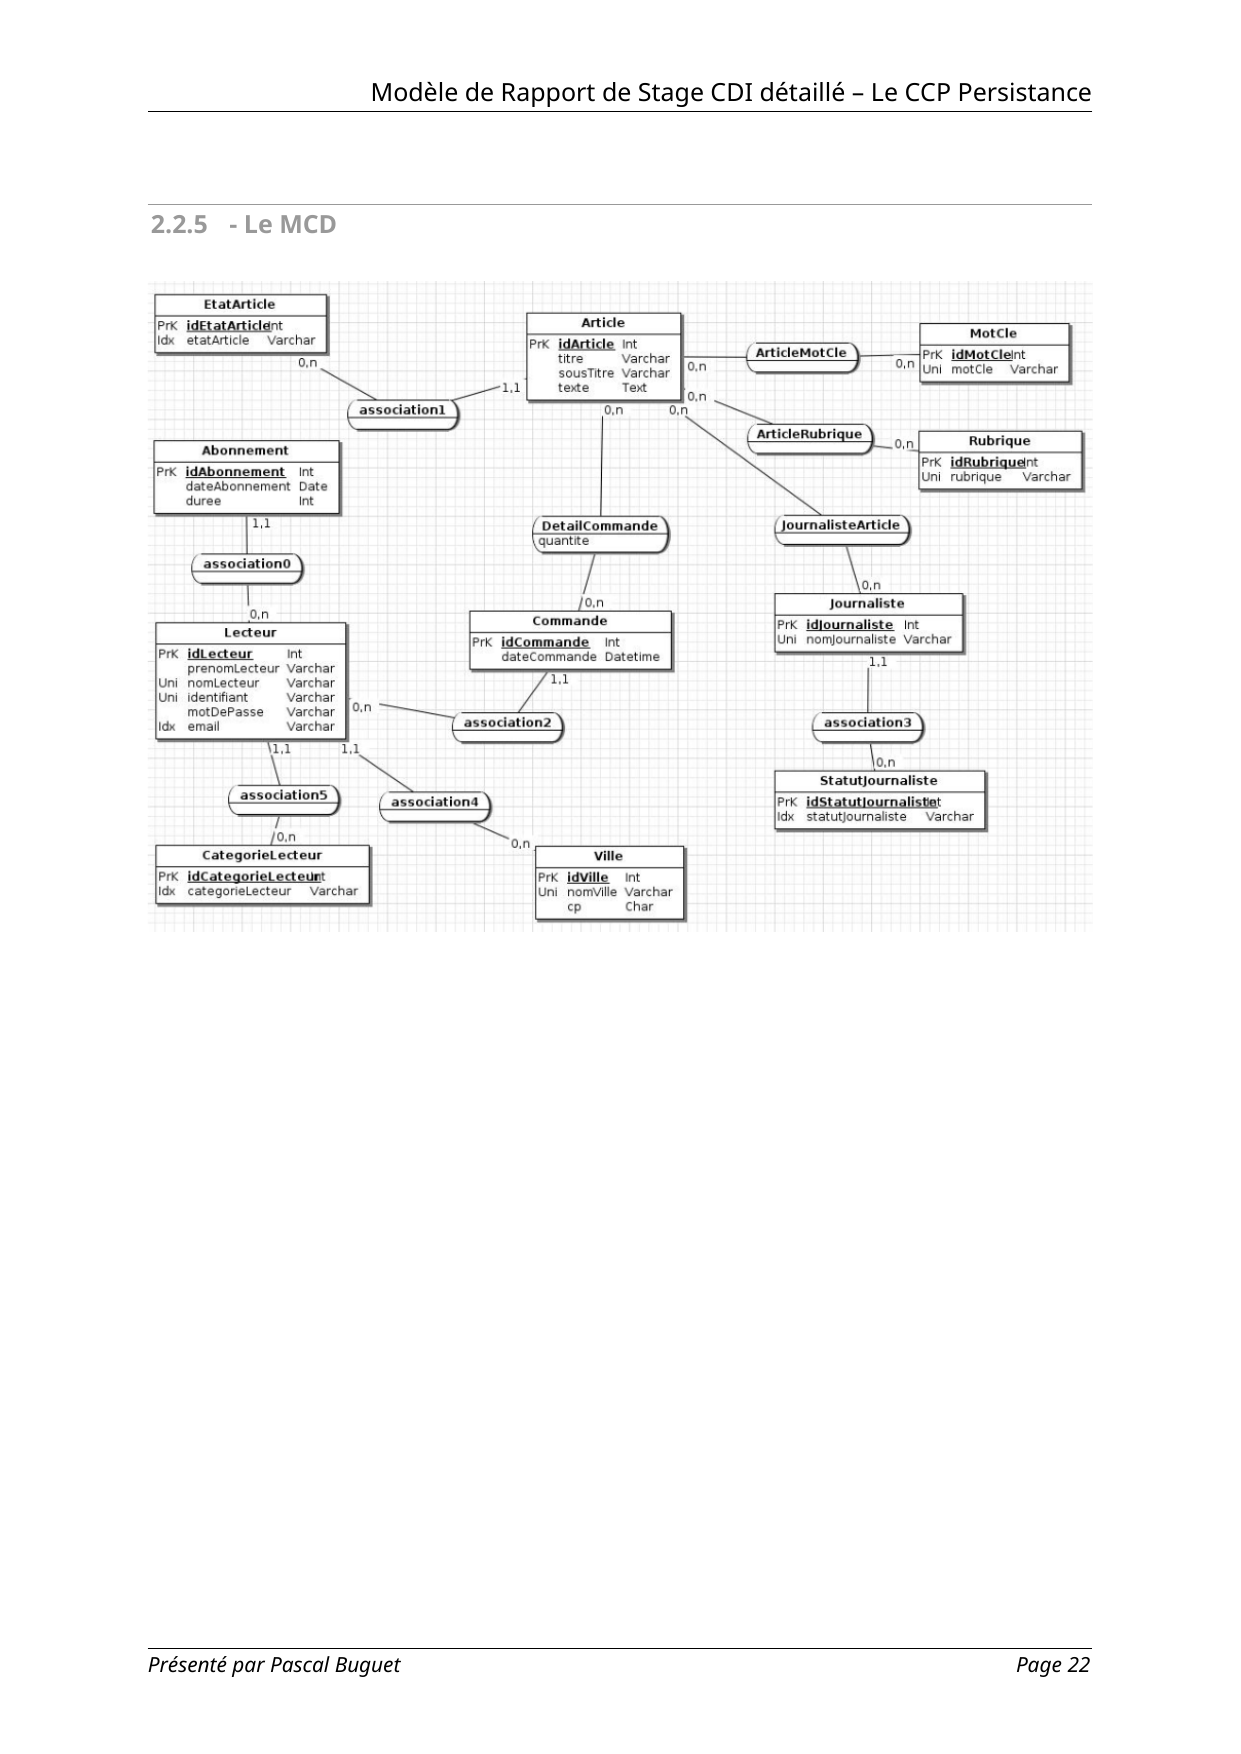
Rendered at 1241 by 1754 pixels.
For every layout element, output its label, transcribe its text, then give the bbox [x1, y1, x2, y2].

subtitle - Le MCD [148, 205, 1092, 244]
picture [147, 281, 1093, 932]
